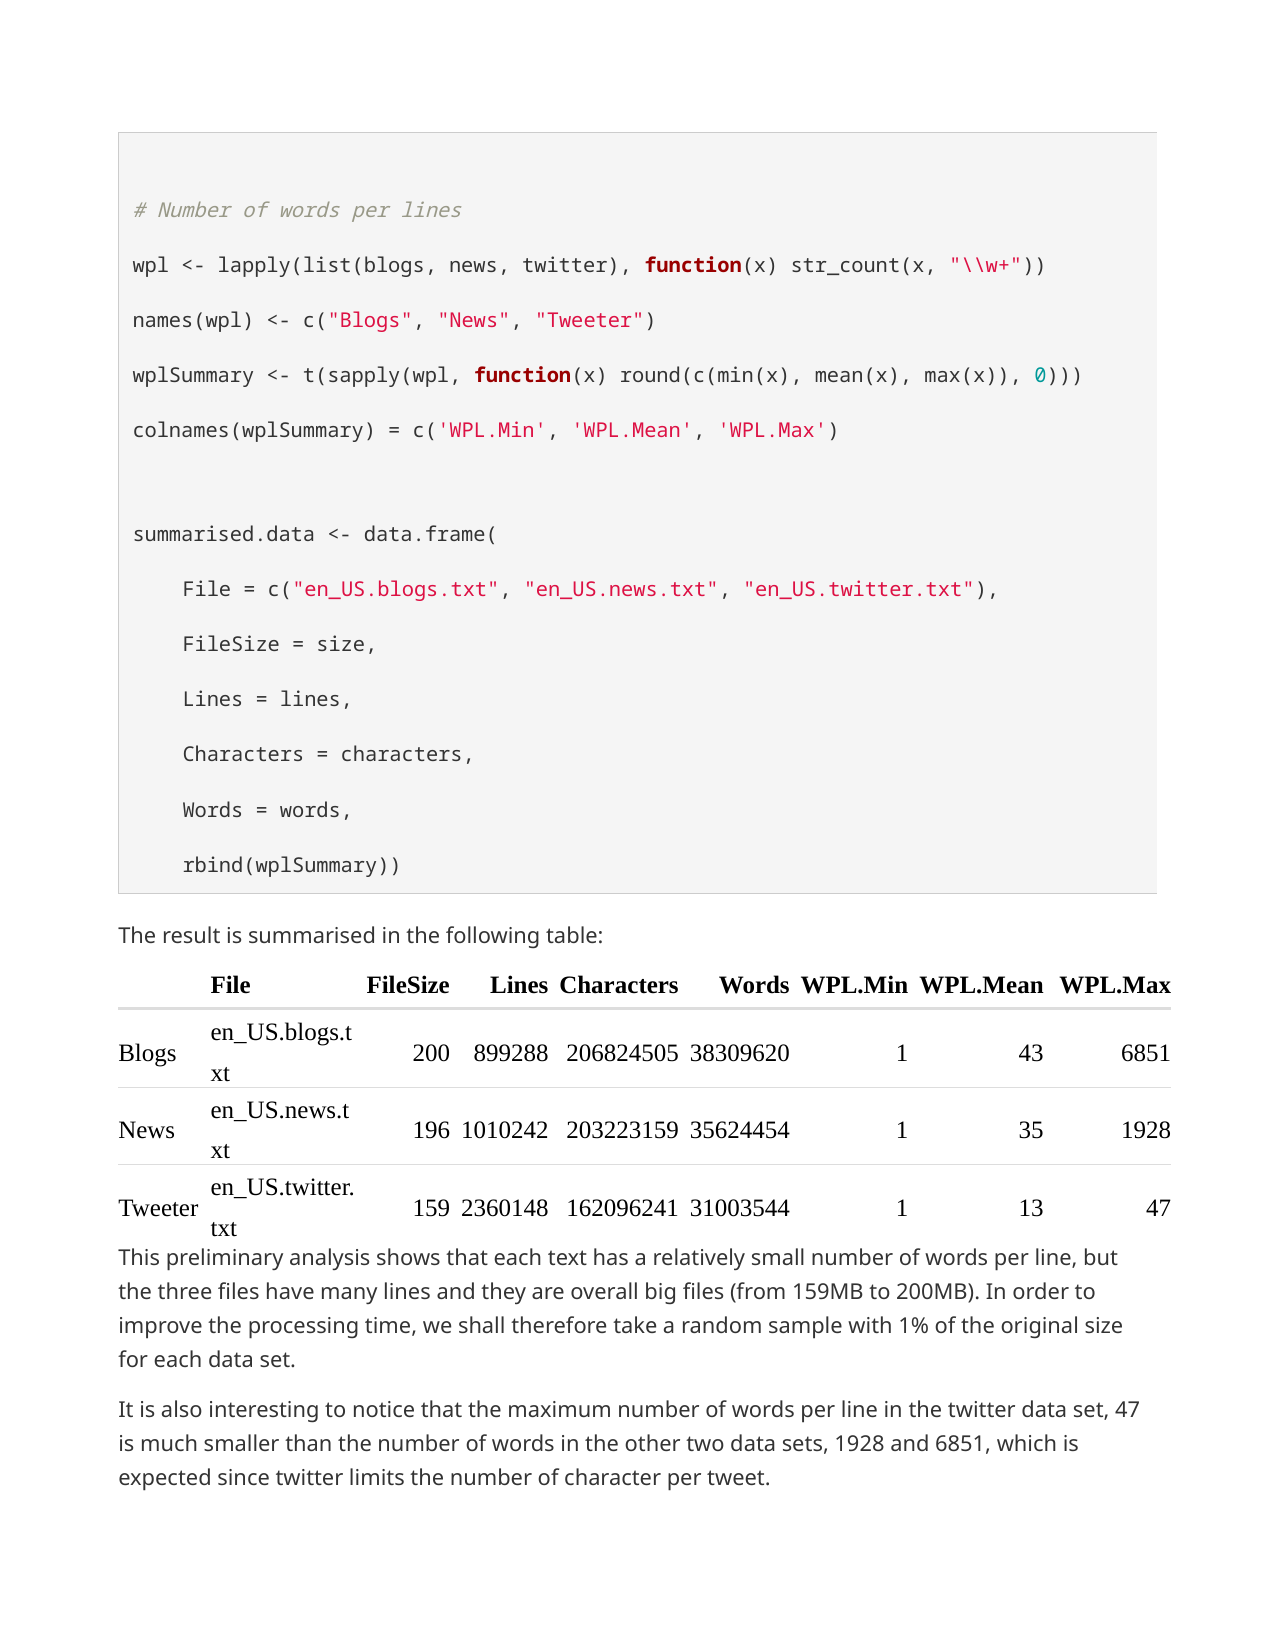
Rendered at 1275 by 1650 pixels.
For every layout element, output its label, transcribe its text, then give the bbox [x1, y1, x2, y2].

table_cell en_US.twitter.txt [210, 1165, 356, 1242]
table_header Characters [548, 970, 678, 1007]
text Words = words, [119, 781, 1157, 823]
text names(wpl) <- c("Blogs", "News", "Tweeter") [119, 291, 1157, 333]
text rbind(wplSummary)) [119, 837, 1157, 893]
text FileSize = size, [119, 615, 1157, 657]
table_cell Blogs [118, 1010, 210, 1087]
text summarised.data <- data.frame( [119, 505, 1157, 547]
text It is also interesting to notice that the maximum number of words per line in the twitter data set, 47 is much smaller than the number of words in the other two data sets, 1928 and 6851, which is expected since twitter limits the number of character per tweet. [118, 1394, 1157, 1492]
table_cell 1928 [1043, 1088, 1171, 1164]
text wplSummary <- t(sapply(wpl, function(x) round(c(min(x), mean(x), max(x)), 0))) [119, 346, 1157, 388]
table_cell 200 [356, 1010, 450, 1087]
table_cell 159 [356, 1165, 450, 1242]
text Lines = lines, [119, 671, 1157, 713]
table_cell 1 [789, 1010, 908, 1087]
table_cell 899288 [450, 1010, 548, 1087]
table_header WPL.Min [789, 970, 908, 1007]
table_cell 6851 [1043, 1010, 1171, 1087]
table_cell 47 [1043, 1165, 1171, 1242]
table_header Lines [450, 970, 548, 1007]
table_cell en_US.news.txt [210, 1088, 356, 1164]
table_cell 1 [789, 1088, 908, 1164]
table_cell 35 [908, 1088, 1043, 1164]
table_cell 203223159 [548, 1088, 678, 1164]
table_cell 38309620 [678, 1010, 789, 1087]
text This preliminary analysis shows that each text has a relatively small number of words per line, but the three files have many lines and they are overall big files (from 159MB to 200MB). In order to improve the processing time, we shall therefore take a random sample with 1% of the original size for each data set. [118, 1242, 1157, 1374]
text wpl <- lapply(list(blogs, news, twitter), function(x) str_count(x, "\\w+")) [119, 236, 1157, 278]
table_cell en_US.blogs.txt [210, 1010, 356, 1087]
text File = c("en_US.blogs.txt", "en_US.news.txt", "en_US.twitter.txt"), [119, 560, 1157, 602]
table_cell Tweeter [118, 1165, 210, 1242]
text The result is summarised in the following table: [118, 920, 1157, 950]
table_header WPL.Max [1043, 970, 1171, 1007]
table_cell 43 [908, 1010, 1043, 1087]
table_header [118, 970, 210, 1007]
table_cell 13 [908, 1165, 1043, 1242]
text colnames(wplSummary) = c('WPL.Min', 'WPL.Mean', 'WPL.Max') [119, 401, 1157, 443]
table_cell 162096241 [548, 1165, 678, 1242]
table_cell 2360148 [450, 1165, 548, 1242]
table_header WPL.Mean [908, 970, 1043, 1007]
table_header File [210, 970, 356, 1007]
table_cell 1010242 [450, 1088, 548, 1164]
table_cell 31003544 [678, 1165, 789, 1242]
table_header Words [678, 970, 789, 1007]
text # Number of words per lines [119, 181, 1157, 223]
table_cell 35624454 [678, 1088, 789, 1164]
table_cell 206824505 [548, 1010, 678, 1087]
table_cell 1 [789, 1165, 908, 1242]
table_header FileSize [356, 970, 450, 1007]
table_cell News [118, 1088, 210, 1164]
table_cell 196 [356, 1088, 450, 1164]
text Characters = characters, [119, 726, 1157, 768]
